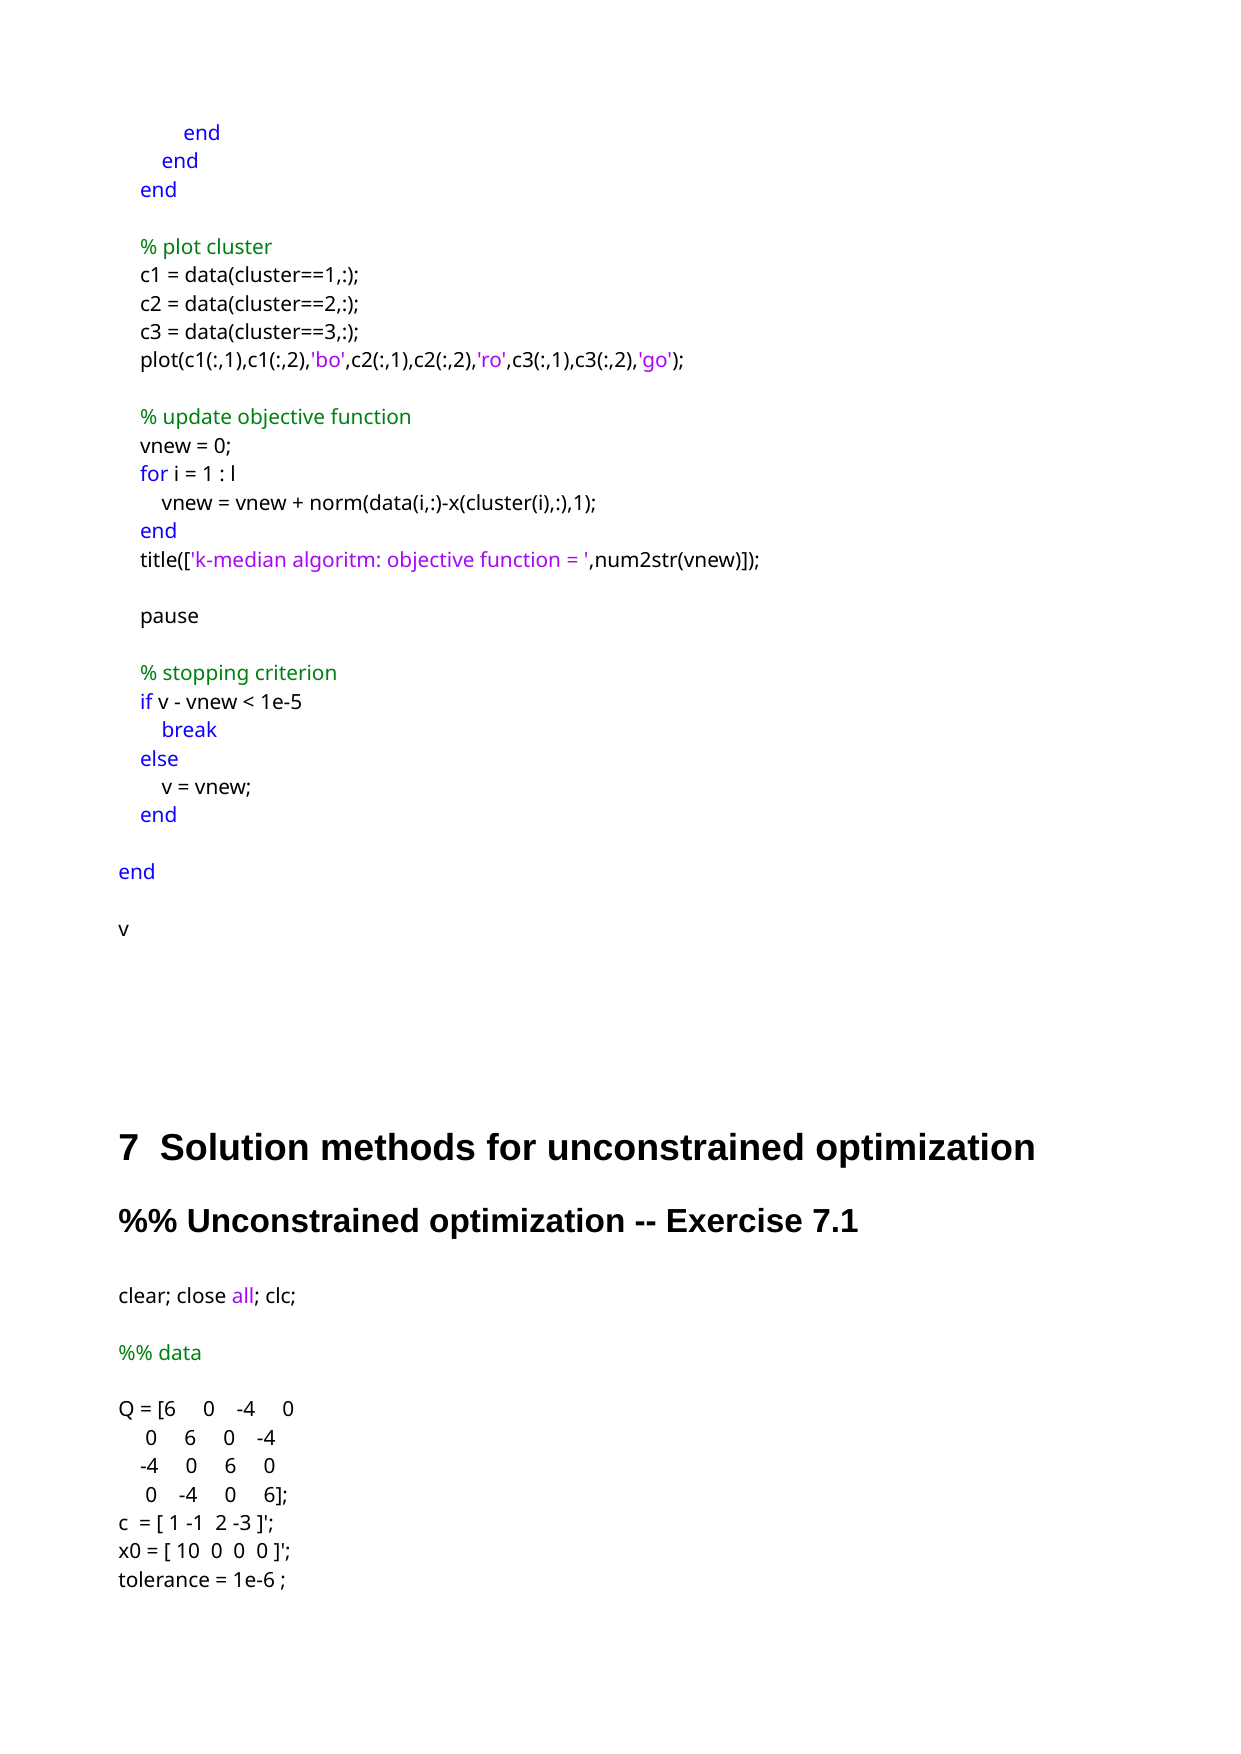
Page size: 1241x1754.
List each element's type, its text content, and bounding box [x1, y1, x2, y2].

text for i = 1 : l [118, 459, 1122, 488]
text break [118, 715, 1122, 744]
text tolerance = 1e-6 ; [118, 1565, 1122, 1593]
text x0 = [ 10 0 0 0 ]'; [118, 1537, 1122, 1565]
text -4 0 6 0 [118, 1451, 1122, 1480]
text Q = [6 0 -4 0 [118, 1394, 1122, 1423]
text c = [ 1 -1 2 -3 ]'; [118, 1508, 1122, 1537]
text else [118, 744, 1122, 772]
text end [118, 801, 1122, 829]
text v = vnew; [118, 772, 1122, 801]
text c1 = data(cluster==1,:); [118, 260, 1122, 289]
text % stopping criterion [118, 658, 1122, 687]
text title(['k-median algoritm: objective function = ',num2str(vnew)]); [118, 545, 1122, 573]
subtitle %% Unconstrained optimization -- Exercise 7.1 [118, 1201, 1122, 1240]
text c2 = data(cluster==2,:); [118, 289, 1122, 317]
text %% data [118, 1338, 1122, 1366]
text 0 6 0 -4 [118, 1423, 1122, 1451]
text % plot cluster [118, 232, 1122, 260]
text vnew = 0; [118, 431, 1122, 459]
text c3 = data(cluster==3,:); [118, 317, 1122, 346]
text % update objective function [118, 402, 1122, 431]
text end [118, 147, 1122, 175]
text end [118, 857, 1122, 886]
text if v - vnew < 1e-5 [118, 687, 1122, 715]
text clear; close all; clc; [118, 1281, 1122, 1309]
text end [118, 118, 1122, 147]
text plot(c1(:,1),c1(:,2),'bo',c2(:,1),c2(:,2),'ro',c3(:,1),c3(:,2),'go'); [118, 346, 1122, 374]
text pause [118, 602, 1122, 630]
text 0 -4 0 6]; [118, 1480, 1122, 1508]
text end [118, 175, 1122, 203]
text v [118, 914, 1122, 943]
text vnew = vnew + norm(data(i,:)-x(cluster(i),:),1); [118, 488, 1122, 516]
text end [118, 516, 1122, 545]
subtitle 7 Solution methods for unconstrained optimization [118, 1125, 1122, 1168]
